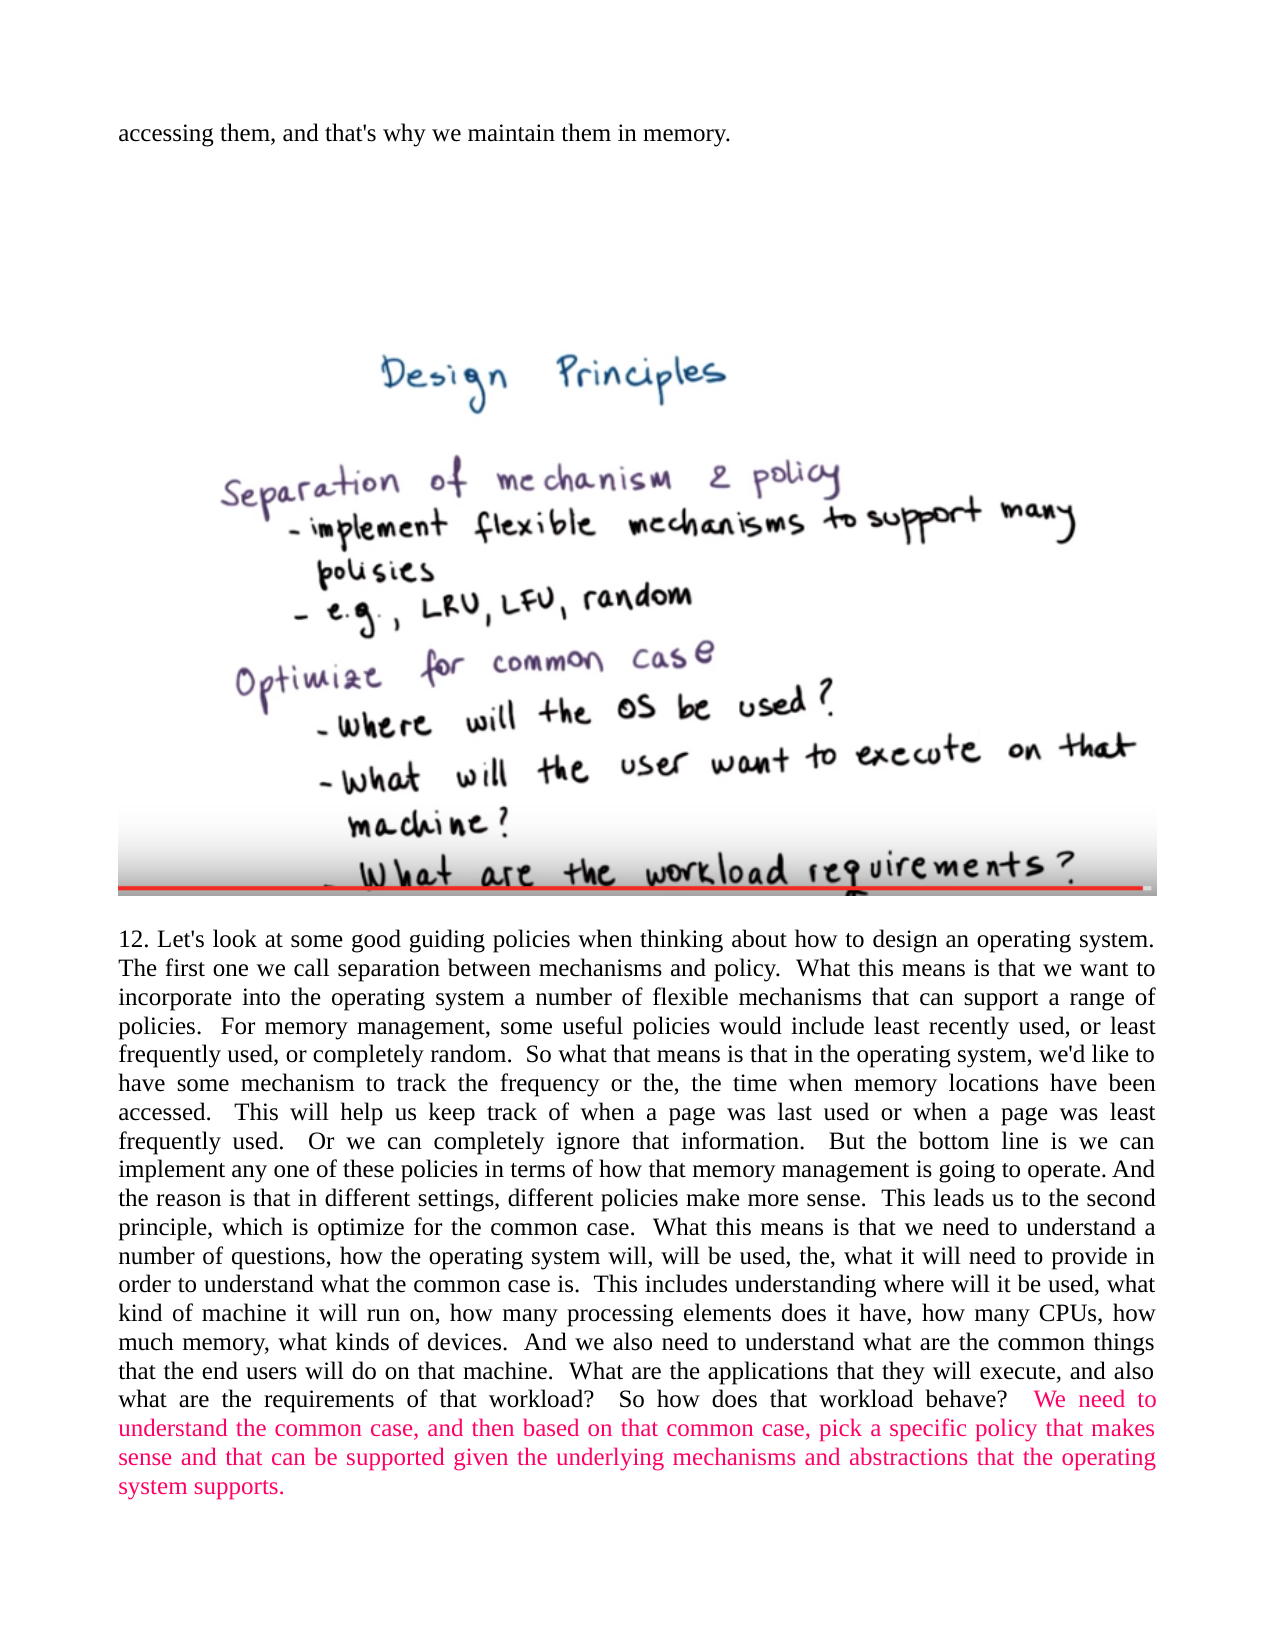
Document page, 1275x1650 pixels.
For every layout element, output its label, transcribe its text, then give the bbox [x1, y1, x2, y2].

text 12. Let's look at some good guiding policies when thinking about how to design an operating system. The first one we call separation between mechanisms and policy. What this means is that we want to incorporate into the operating system a number of flexible mechanisms that can support a range of policies. For memory management, some useful policies would include least recently used, or least frequently used, or completely random. So what that means is that in the operating system, we'd like to have some mechanism to track the frequency or the, the time when memory locations have been accessed. This will help us keep track of when a page was last used or when a page was least frequently used. Or we can completely ignore that information. But the bottom line is we can implement any one of these policies in terms of how that memory management is going to operate. And the reason is that in different settings, different policies make more sense. This leads us to the second principle, which is optimize for the common case. What this means is that we need to understand a number of questions, how the operating system will, will be used, the, what it will need to provide in order to understand what the common case is. This includes understanding where will it be used, what kind of machine it will run on, how many processing elements does it have, how many CPUs, how much memory, what kinds of devices. And we also need to understand what are the common things that the end users will do on that machine. What are the applications that they will execute, and also what are the requirements of that workload? So how does that workload behave? We need to understand the common case, and then based on that common case, pick a specific policy that makes sense and that can be supported given the underlying mechanisms and abstractions that the operating system supports. [118, 924, 1157, 1499]
picture [118, 348, 1157, 896]
text accessing them, and that's why we maintain them in memory. [118, 118, 1157, 147]
